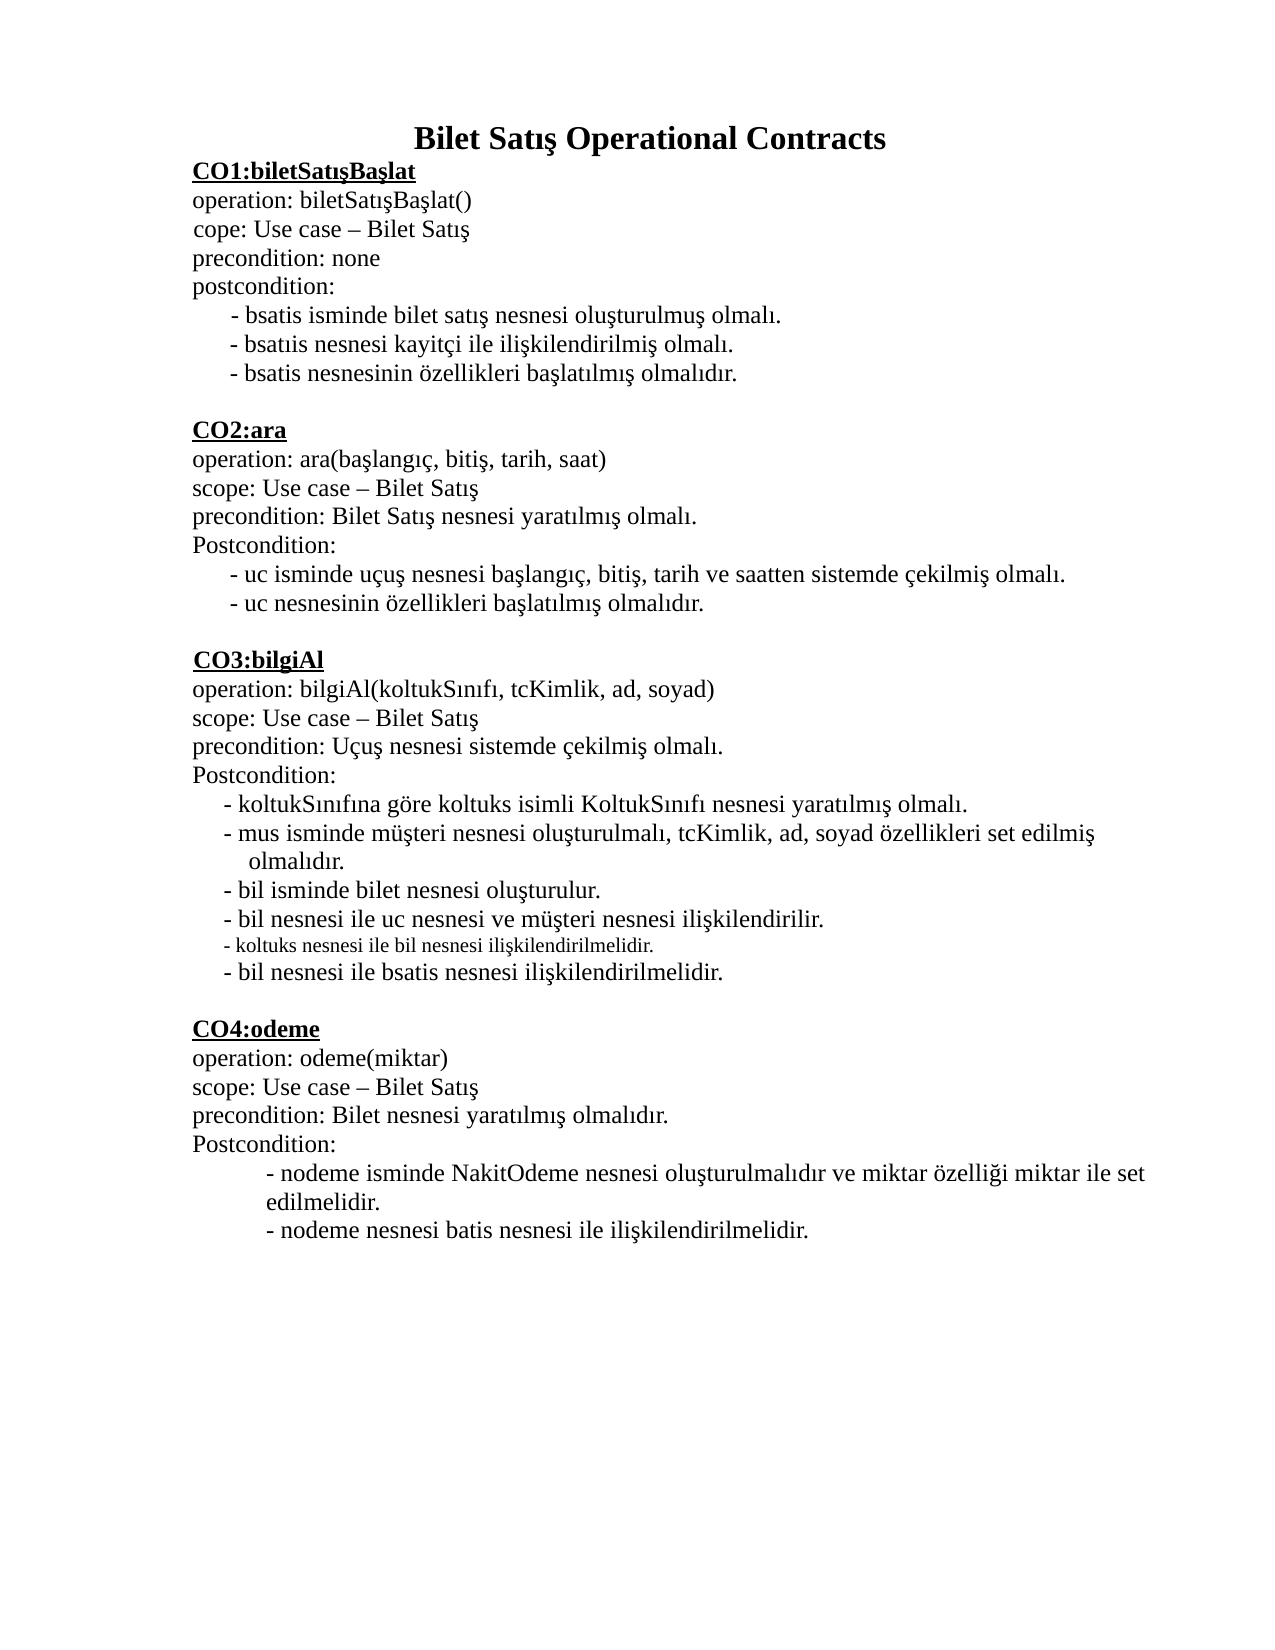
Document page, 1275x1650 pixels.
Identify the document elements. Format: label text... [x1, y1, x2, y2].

text - koltuks nesnesi ile bil nesnesi ilişkilendirilmelidir. [118, 933, 1157, 957]
text - bil nesnesi ile bsatis nesnesi ilişkilendirilmelidir. CO4:odeme operation: odeme(miktar) scope: Use case – Bilet Satış precondition: Bilet nesnesi yaratılmış olmalıdır. Postcondition: - nodeme isminde NakitOdeme nesnesi oluşturulmalıdır ve miktar özelliği miktar ile set edilmelidir. - nodeme nesnesi batis nesnesi ile ilişkilendirilmelidir. [118, 957, 1157, 1244]
text Bilet Satış Operational Contracts CO1:biletSatışBaşlat operation: biletSatışBaşlat() cope: Use case – Bilet Satış precondition: none postcondition: - bsatis isminde bilet satış nesnesi oluşturulmuş olmalı. - bsatıis nesnesi kayitçi ile ilişkilendirilmiş olmalı. - bsatis nesnesinin özellikleri başlatılmış olmalıdır. CO2:ara operation: ara(başlangıç, bitiş, tarih, saat) scope: Use case – Bilet Satış precondition: Bilet Satış nesnesi yaratılmış olmalı. Postcondition: - uc isminde uçuş nesnesi başlangıç, bitiş, tarih ve saatten sistemde çekilmiş olmalı. - uc nesnesinin özellikleri başlatılmış olmalıdır. CO3:bilgiAl operation: bilgiAl(koltukSınıfı, tcKimlik, ad, soyad) scope: Use case – Bilet Satış precondition: Uçuş nesnesi sistemde çekilmiş olmalı. Postcondition: - koltukSınıfına göre koltuks isimli KoltukSınıfı nesnesi yaratılmış olmalı. - mus isminde müşteri nesnesi oluşturulmalı, tcKimlik, ad, soyad özellikleri set edilmiş olmalıdır. - bil isminde bilet nesnesi oluşturulur. - bil nesnesi ile uc nesnesi ve müşteri nesnesi ilişkilendirilir. [118, 118, 1157, 933]
